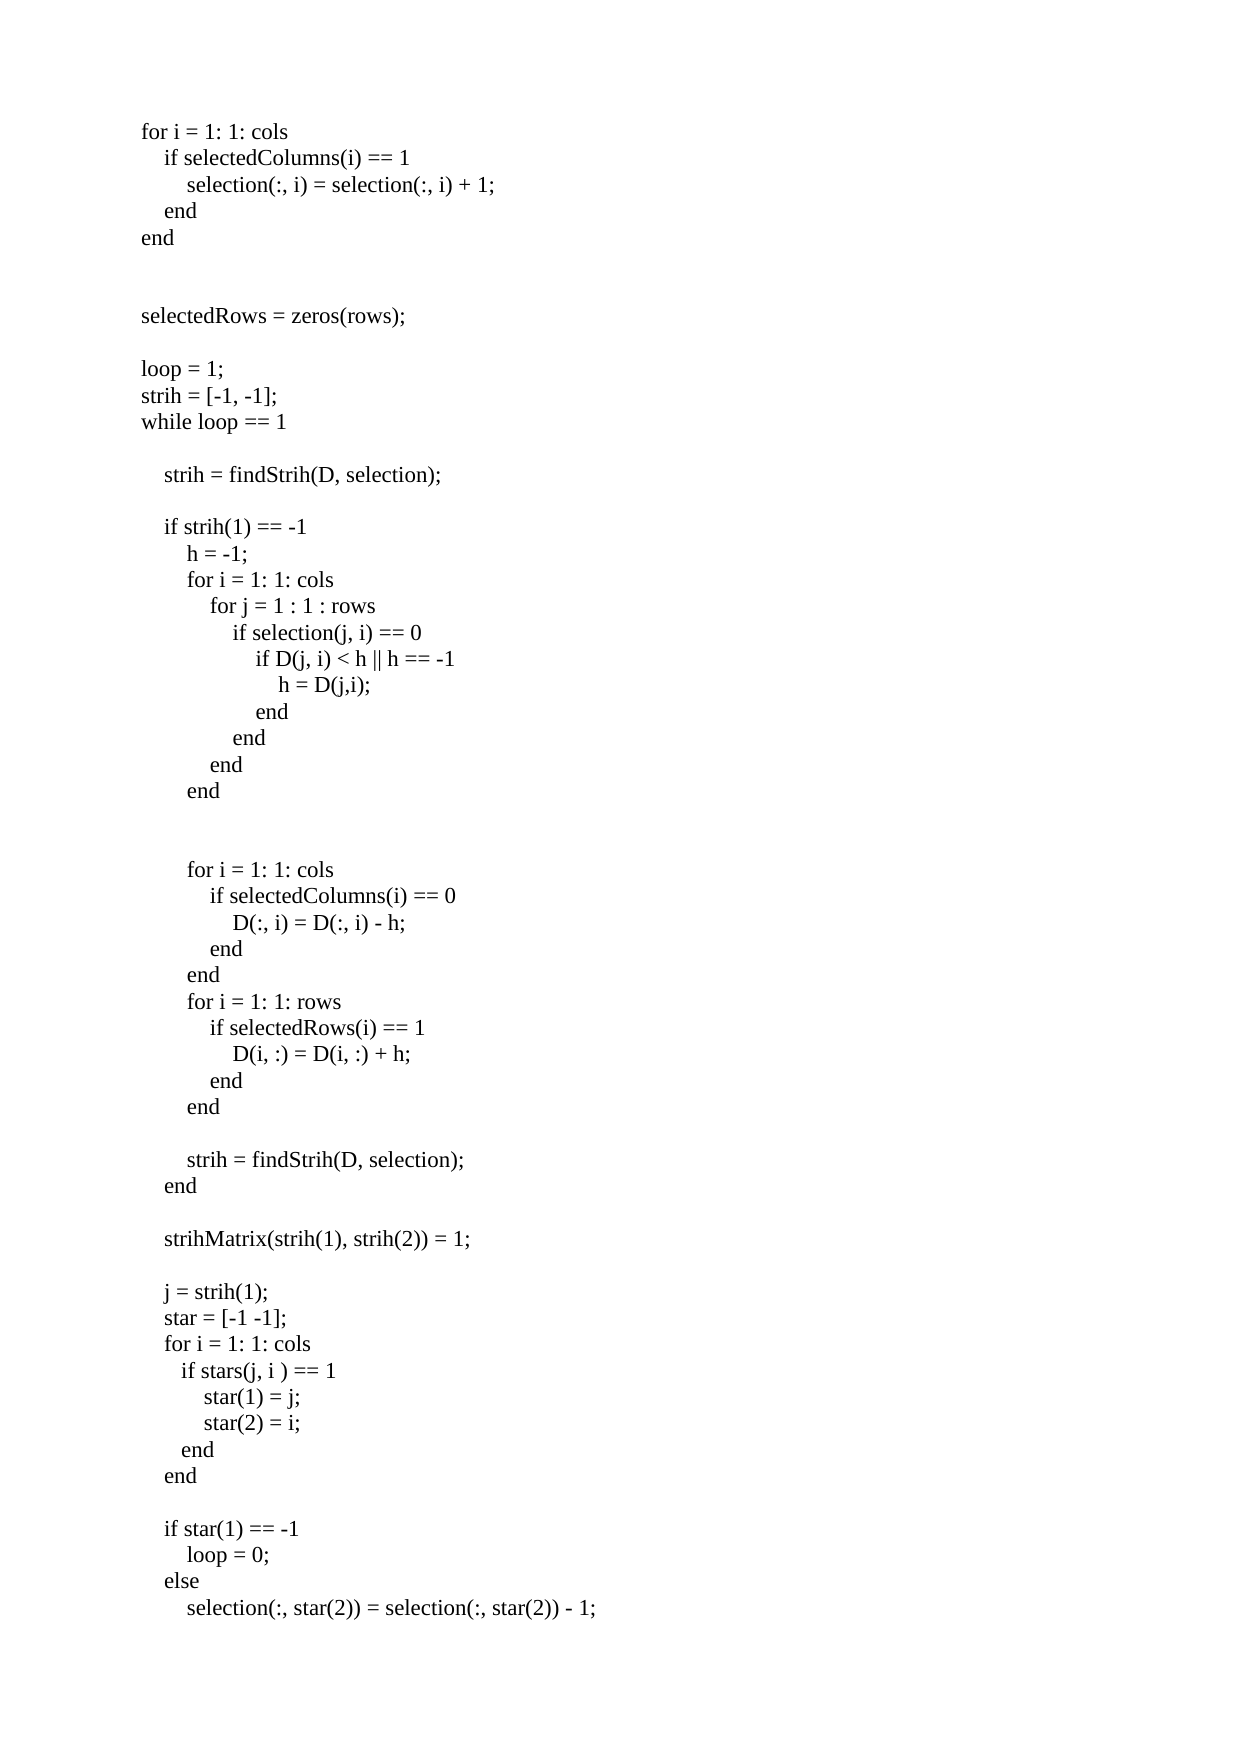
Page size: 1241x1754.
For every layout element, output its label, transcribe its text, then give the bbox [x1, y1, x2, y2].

table_header for i = 1: 1: cols if selectedColumns(i) == 1 selection(:, i) = selection(:, i) + 1; end end selectedRows = zeros(rows); loop = 1; strih = [-1, -1]; while loop == 1 strih = findStrih(D, selection); if strih(1) == -1 h = -1; for i = 1: 1: cols for j = 1 : 1 : rows if selection(j, i) == 0 if D(j, i) < h || h == -1 h = D(j,i); end end end end for i = 1: 1: cols if selectedColumns(i) == 0 D(:, i) = D(:, i) - h; end end for i = 1: 1: rows if selectedRows(i) == 1 D(i, :) = D(i, :) + h; end end strih = findStrih(D, selection); end strihMatrix(strih(1), strih(2)) = 1; j = strih(1); star = [-1 -1]; for i = 1: 1: cols if stars(j, i ) == 1 star(1) = j; star(2) = i; end end if star(1) == -1 loop = 0; else selection(:, star(2)) = selection(:, star(2)) - 1; [118, 118, 1122, 1620]
